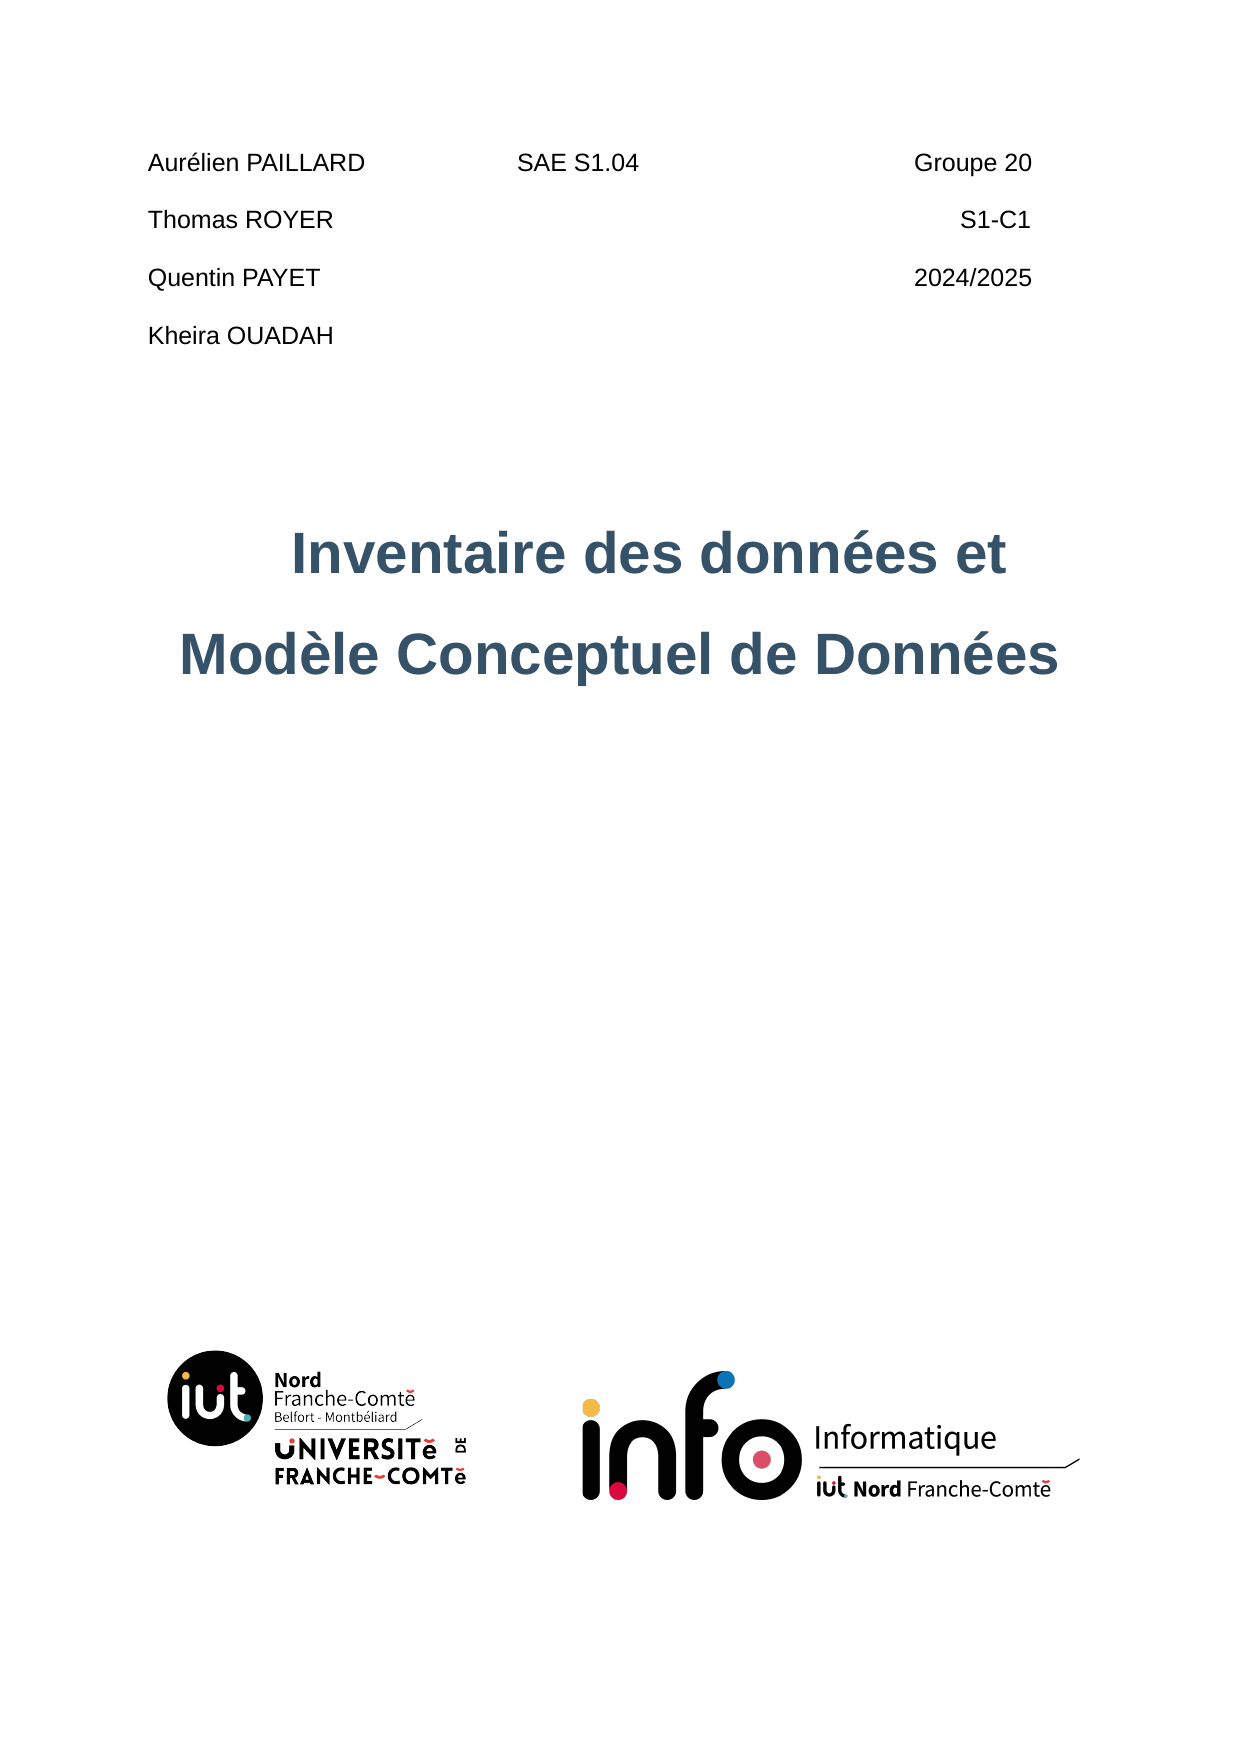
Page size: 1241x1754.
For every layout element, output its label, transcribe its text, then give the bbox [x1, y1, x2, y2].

text Aurélien PAILLARD SAE S1.04 Groupe 20 [148, 148, 1093, 176]
picture [582, 1371, 1080, 1500]
picture [158, 1335, 475, 1500]
title Inventaire des données et Modèle Conceptuel de Données [148, 519, 1093, 687]
text Thomas ROYER S1-C1 [148, 205, 1093, 234]
text Quentin PAYET 2024/2025 [148, 263, 1093, 292]
text Kheira OUADAH [148, 321, 1093, 349]
